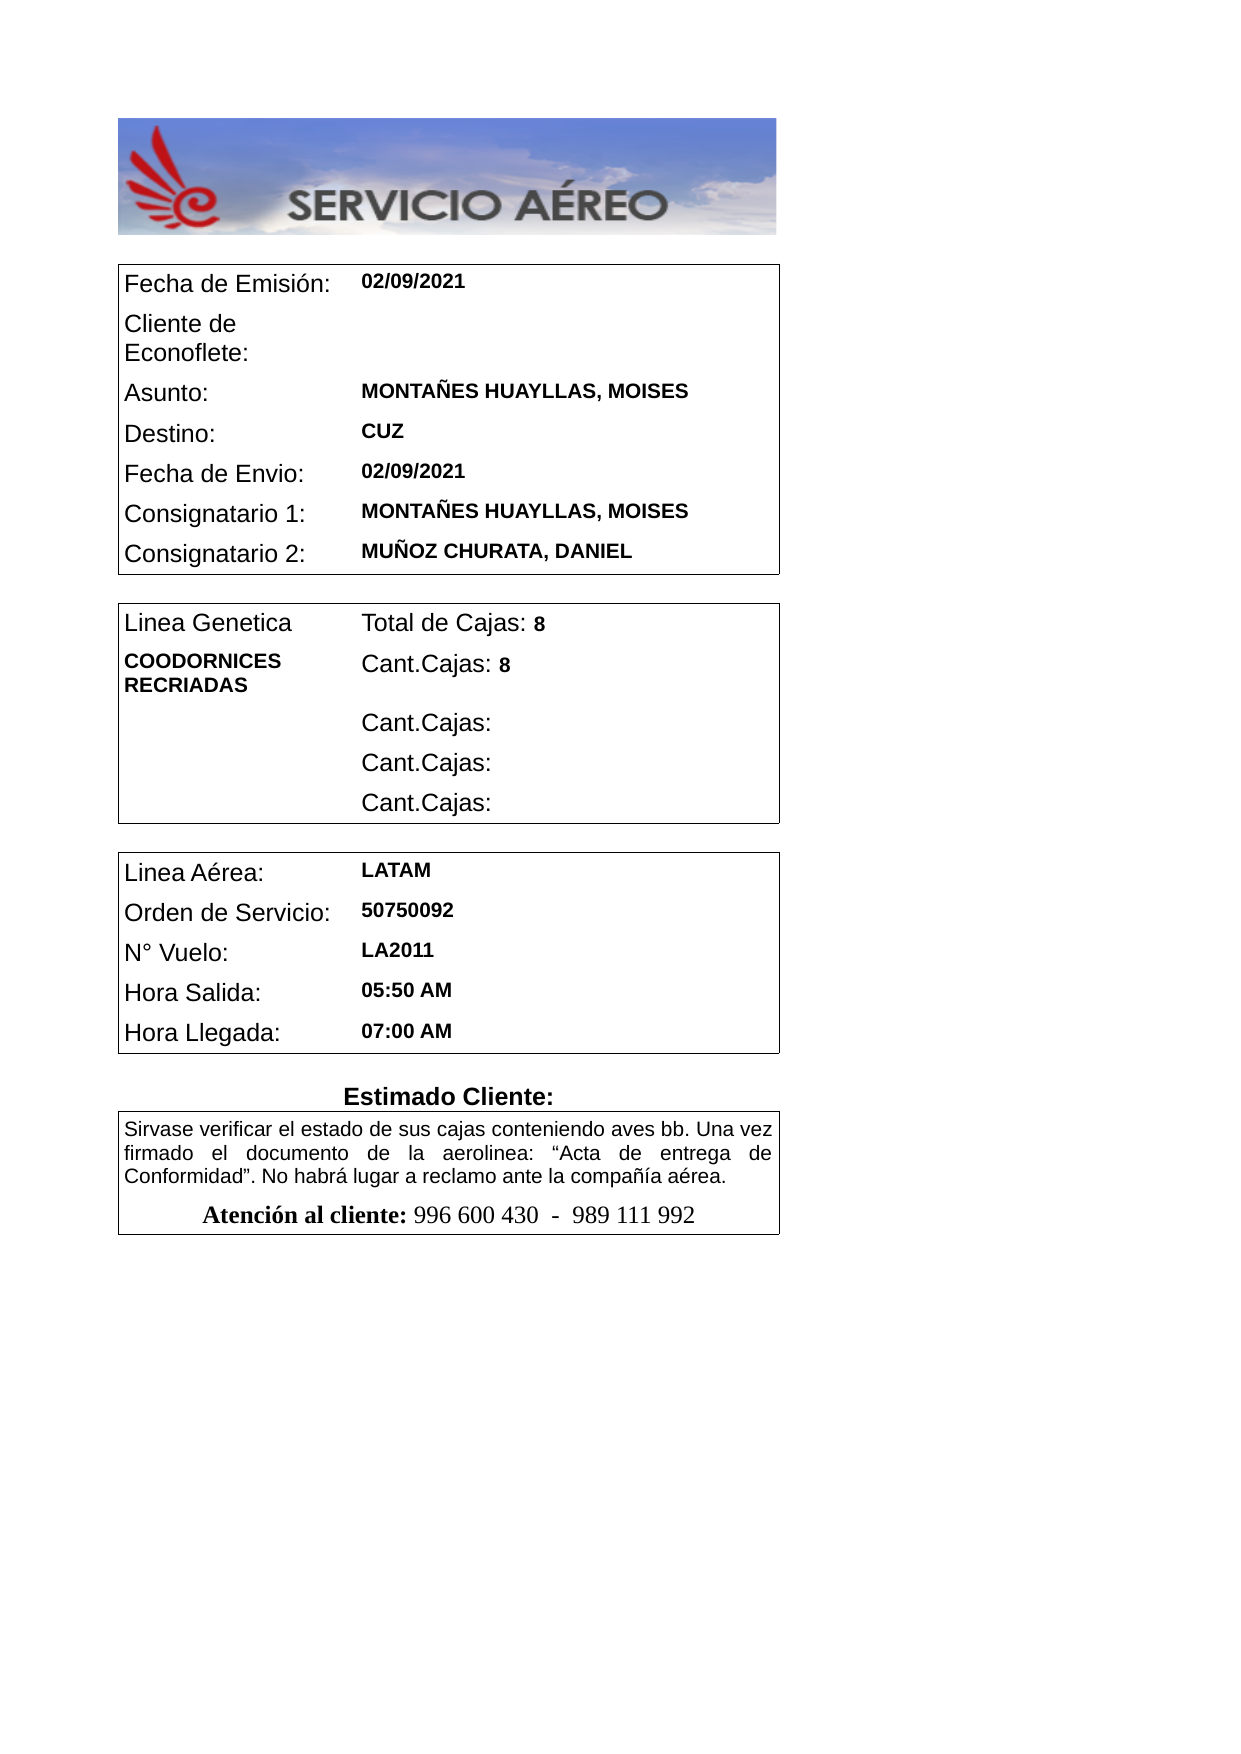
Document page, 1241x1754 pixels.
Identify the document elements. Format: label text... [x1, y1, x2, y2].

table_cell 05:50 AM [356, 973, 779, 1013]
table_cell [356, 304, 779, 373]
table_cell [356, 575, 779, 603]
table_cell Orden de Servicio: [119, 892, 356, 932]
table_cell [118, 824, 356, 852]
table_cell Cant.Cajas: [356, 783, 779, 823]
table_cell Estimado Cliente: [118, 1054, 779, 1111]
table_cell 07:00 AM [356, 1013, 779, 1053]
table_cell 50750092 [356, 892, 779, 932]
table_cell Consignatario 1: [119, 493, 356, 533]
table_cell [119, 702, 356, 742]
table_cell [119, 743, 356, 783]
table_cell Hora Llegada: [119, 1013, 356, 1053]
table_cell Cant.Cajas: 8 [356, 643, 779, 702]
table_cell Consignatario 2: [119, 534, 356, 574]
table_cell Cant.Cajas: [356, 702, 779, 742]
table_cell Fecha de Envio: [119, 453, 356, 493]
table_cell Destino: [119, 413, 356, 453]
table_cell Sirvase verificar el estado de sus cajas conteniendo aves bb. Una vez firmado el documento de la aerolinea: “Acta de entrega de Conformidad”. No habrá lugar a reclamo ante la compañía aérea. [119, 1112, 779, 1194]
table_cell Linea Genetica [119, 604, 356, 643]
table_cell MONTAÑES HUAYLLAS, MOISES [356, 373, 779, 413]
table_cell Cant.Cajas: [356, 743, 779, 783]
table_cell [119, 783, 356, 823]
table_cell Atención al cliente: 996 600 430 - 989 111 992 [119, 1194, 779, 1234]
table_cell Hora Salida: [119, 973, 356, 1013]
table_cell LA2011 [356, 932, 779, 972]
table_cell Linea Aérea: [119, 853, 356, 892]
table_cell MONTAÑES HUAYLLAS, MOISES [356, 493, 779, 533]
table_cell 02/09/2021 [356, 453, 779, 493]
table_cell N° Vuelo: [119, 932, 356, 972]
table_header Fecha de Emisión: [119, 265, 356, 304]
table_cell MUÑOZ CHURATA, DANIEL [356, 534, 779, 574]
picture [118, 118, 777, 235]
table_cell COODORNICES RECRIADAS [119, 643, 356, 702]
table_cell [356, 824, 779, 852]
table_cell Cliente de Econoflete: [119, 304, 356, 373]
table_cell Asunto: [119, 373, 356, 413]
table_cell Total de Cajas: 8 [356, 604, 779, 643]
table_cell [118, 575, 356, 603]
table_header 02/09/2021 [356, 265, 779, 304]
table_cell CUZ [356, 413, 779, 453]
table_cell LATAM [356, 853, 779, 892]
